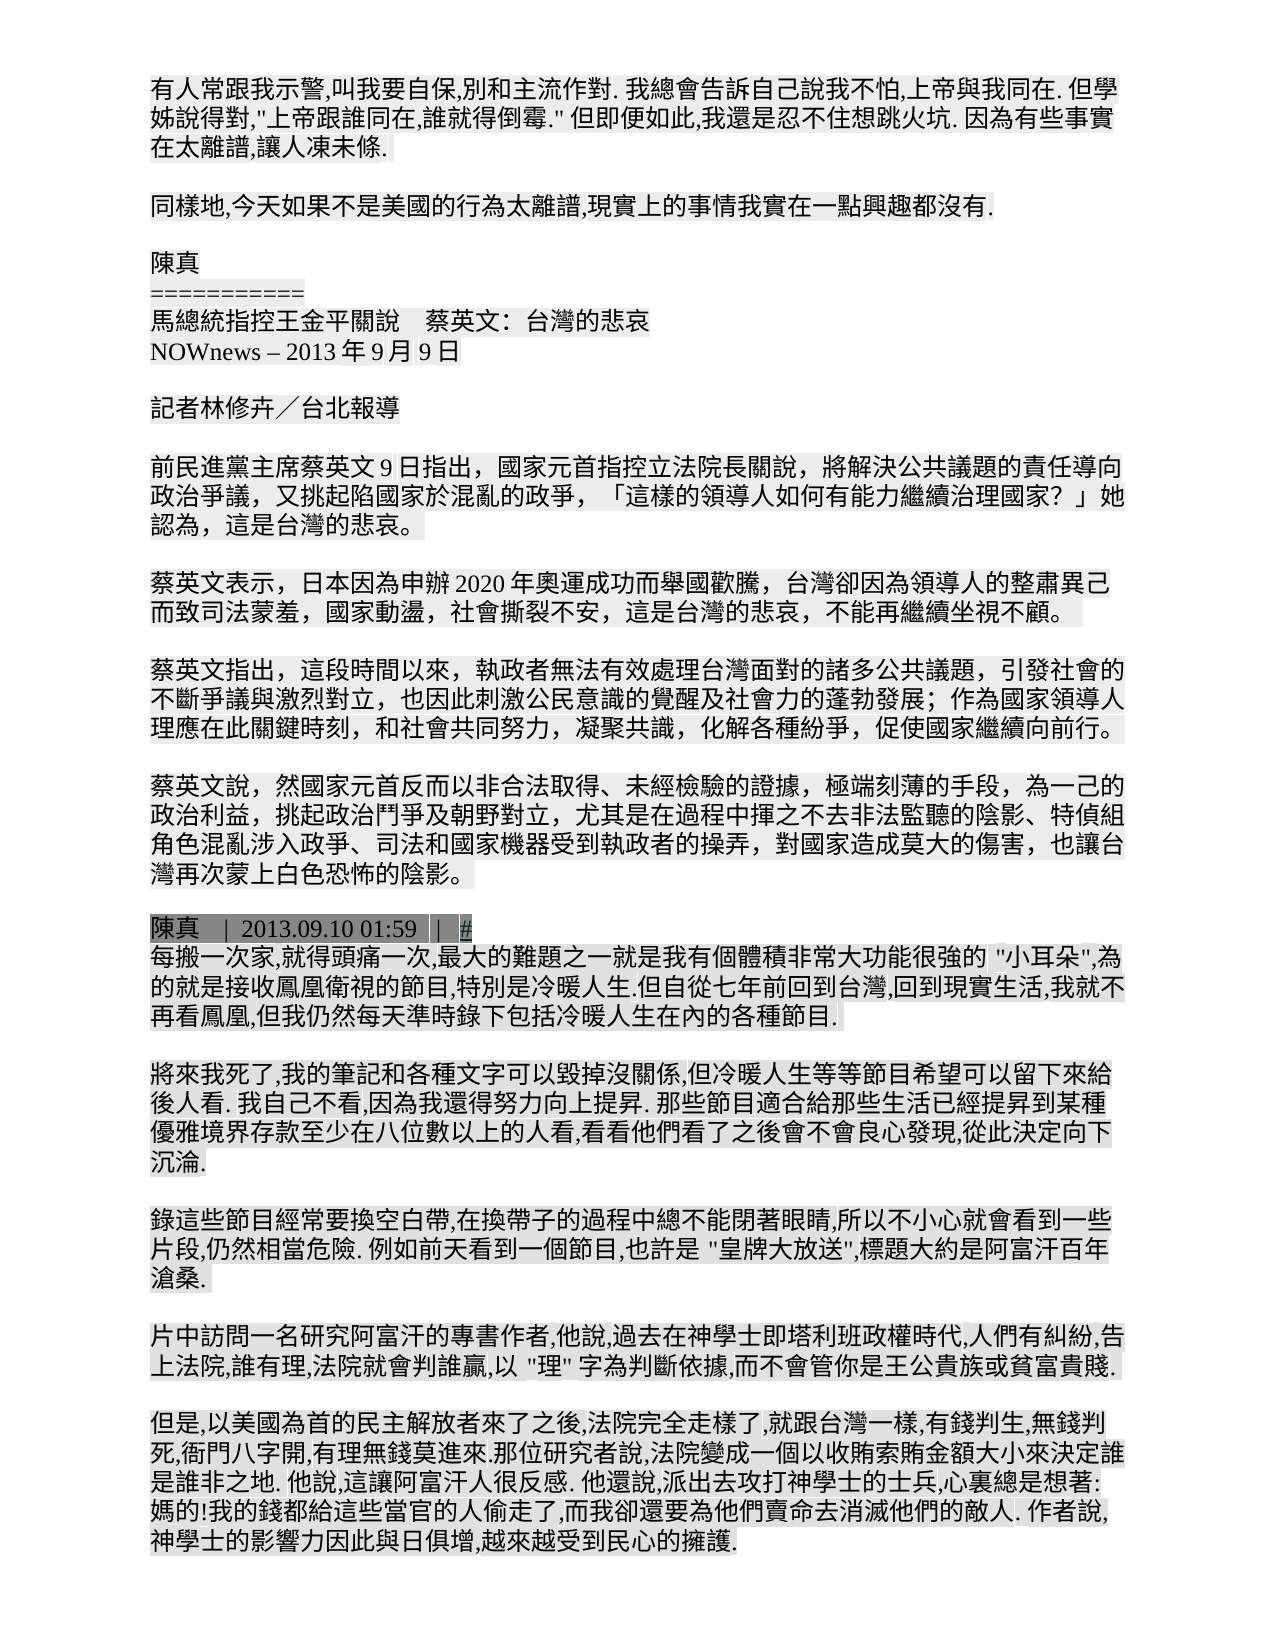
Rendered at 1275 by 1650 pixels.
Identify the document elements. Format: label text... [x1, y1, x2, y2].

text 每搬一次家,就得頭痛一次,最大的難題之一就是我有個體積非常大功能很強的 "小耳朵",為的就是接收鳳凰衛視的節目,特別是冷暖人生.但自從七年前回到台灣,回到現實生活,我就不再看鳳凰,但我仍然每天準時錄下包括冷暖人生在內的各種節目. 將來我死了,我的筆記和各種文字可以毀掉沒關係,但冷暖人生等等節目希望可以留下來給後人看. 我自己不看,因為我還得努力向上提昇. 那些節目適合給那些生活已經提昇到某種優雅境界存款至少在八位數以上的人看,看看他們看了之後會不會良心發現,從此決定向下沉淪. 錄這些節目經常要換空白帶,在換帶子的過程中總不能閉著眼睛,所以不小心就會看到一些片段,仍然相當危險. 例如前天看到一個節目,也許是 "皇牌大放送",標題大約是阿富汗百年滄桑. 片中訪問一名研究阿富汗的專書作者,他說,過去在神學士即塔利班政權時代,人們有糾紛,告上法院,誰有理,法院就會判誰贏,以 "理" 字為判斷依據,而不會管你是王公貴族或貧富貴賤. 但是,以美國為首的民主解放者來了之後,法院完全走樣了,就跟台灣一樣,有錢判生,無錢判死,衙門八字開,有理無錢莫進來.那位研究者說,法院變成一個以收賄索賄金額大小來決定誰是誰非之地. 他說,這讓阿富汗人很反感. 他還說,派出去攻打神學士的士兵,心裏總是想著:媽的!我的錢都給這些當官的人偷走了,而我卻還要為他們賣命去消滅他們的敵人. 作者說,神學士的影響力因此與日俱增,越來越受到民心的擁護. 這讓我想起小時候曾經從我媽媽那裏聽來的一個故事,她說,陳儀行政長官來接收台灣時,對台灣同胞說,我們國民政府非常清廉,絕不會收紅包. 我媽說,當時大家有聽沒有懂,互相探詢什麼是紅包? 老一輩的人懷念日本,說它種種的好,其中一就是日本的司法公正許多,官員民代也不貪. 特別是司法,公正性非常重要,因為它是社會秩序與正義的最後一道防線. 但你相信台灣的司法嗎? 十個有九個不信. 奇怪的是,大家都不喜歡特權,不喜歡關說,卻又拼命搞特權拼命關說,就連許多公立醫院或衛生所想進去當醫生或當護士,都得靠大筆鈔票甚至上百萬搞賄賂,或是拿錢給民代請他關說,不但絲毫不覺得可恥,甚至還會以自己的 "關係" 好 "人脈" 廣, 感到驕傲. 台灣政治人物我幾乎每一個都知之甚詳,稱得上乾淨正直的並不多(馬英九當然是其中之一,江宜樺也是,蕭萬長,王建（火宣）等等都是,他們政績如何是另一回事,但他們乾淨,文明,正直,重視制度原則),其他政治人物大多臭不可聞,甚至許多簡直就是人渣等級. 不可思議的是,這些政治人渣通常很紅,像明星似的,呼風喚雨,群眾吆喝追隨. 陳真 ====================== 江宜樺談王金平涉關說案摘要 中央社 – 2013年9月9日 （中央社記者劉麗榮台北9日電）行政院長江宜樺今天接受中央社記者電話訪問，對立法院長王金平涉及關說案發表看法，重要內容摘要如下： 記者問: 立法院長王金平捲入關說案，總統馬英九昨天親自召開記者會發表沉重聲明，王金平可能面臨下台，您會不會擔心因此影響預算案等重大法案未來在立院的推動？ 江宜樺答：分兩個部分來講，第一個就是總統記者會，我和吳副總統都有一起出席，總統做的決定，整個行政團隊都支持。之所以會全力支持總統，是因為總統站在維護台灣民主法治的立場，同時為了捍衛司法審判跟檢調的公正獨立性，為了捍衛司法獨立，因此總統在面臨這麼為難的情況下，還是勇敢面對。 行政團隊對於具體的關說文化，本來就非常重視。大家都還記得，總統在第一任期剛上任不久，通過廉政倫理規範，對於公務員如何拒絕包括關說在內的不法情事，本來就有宣示性規定；去年爆發林益世弊案後，進一步訂定「請託關說登錄查察作業要點」，不管是來自民意代表，或是行政體系長官的關說，一律都要登錄，登錄的目的是為了證明自己的清白。 如果有登錄，且沒有從事對方請託的事情，一旦有人揭發，可以登錄來證明沒有去做；反之，沒有登錄而被揭發，就會百口莫辯，即使沒有做，也會被人懷疑。 請託關說風氣在國內十分盛行，平時，行政機關就會接到來自各方的請託關說，包括人事案、採購案和補助款。 這些請託關說，某些還在法律合法考量範圍，如果推薦的優秀人選，不會說是非法的，這是各方舉才的範圍之一；但如果對方非常強勢要求，威脅如果不用人就要刪預算，就屬惡質關說。 類似的情形時有所聞，台灣社會也都司空見慣，以為請託關說是政治文化的一部分，但這種事情是不對的，請託關說一旦成為常態化，政府效率會大打折扣，甚至文官體系會充滿不適任、被關說進來的人士。無論是「廉政倫理規範」或「請託關說登錄查察作業要點」，都是行政體系必須嚴格遵守。 總統站出來是因為這個關說案涉及司法案件，這個就很嚴重，司法審判是各種事情爭議最後定奪裁量所在，前面可以關說，最後一道防線若是公正的話，有辦法還當事人清白、確保公平正義；如果連檢察官或法官等最後一道防線都被關說的話，可說是從頭到尾腐敗，沒有辦法成為民主法治的國家。 總統會下這麼大的決心，我想是因為當關說涉入司法時，可說已經跨越很重要的紅線，依法論法沒有灰色地帶，無法輕易妥協，行政部門為了國家整個行政效率，立場上要堅決地去抗拒關說文化，尤其是法務部門的檢察官，更不應該被政治力入侵，這是基本立場。 第二部分，國民黨考紀會11日可能會對王金平的關說案做出決定，不管結果如何，短期內立法院的動盪在所難免。王金平可能因此離開院長職務，或仍然擔任院長，但是在一種公正性、政治信任飽受質疑的情況下主持議事、審查預算，各界一定會有很多爭議。行政部門做為立法部門監督對象，一方面必須把預算案、法律案送請立法院審議，一方面卻得跟大家一起捲入立法院這些審議是否帶著各種關說等的影響在內，對國家發展非常不利。 我們倒是有信心認為在這次事件之後，也許會有一個新的局面，短期的動盪過了之後，大家若能從關說司法案學到寶貴經驗的話，將來會用更透明、更公平的議事程序，而不會讓行政部門為了讓預算解凍案或法案通過，必須付出額外代價，這種新的議事文化形成，我們非常期待。 記者問：對於預算案等重大法案會不會有影響？ 江宜樺答：目前沒有人有辦法預測，一般判斷會有影響。朝野立委為了王金平的去留、新院長的產生等，有很多討論，光這件事情本身就會花掉一些時間，這陣子的風波可能也會影響各朝野黨團對法案的態度和表決策略，因為跟過去的議事文化有所不同，無從預測會更加困難或更容易，但總是做好心理準備。不管怎樣，國家政務還是要推動，短期陣痛在所難免，相較於維護司法獨立和公正性大是大非的問題，短期的代價必須去承受。 記者問: 總統昨天記者會前，與您和副總統等人開會協商，是如何討論達成共識的？ 江宜樺答: 總統舉行記者會前，已跟關鍵幕僚、資深的公眾人物請教過，總統經過幾天思考，找我們之前已經胸有成竹，雖是很為難、棘手的挑戰，為了捍衛他所堅信的司法正義和公正性，還是要面對。 總統採取立場無法接受這樣的情況不算關說，一旦是關說一定要加以譴責，甚至讓當事人要接受應有的懲處。因此與總統見面時，文稿已經有所準備，記者會前主要是針對聲明稿內容的措詞討論，而不是立場對不對的問題。 副總統有比較周詳地提出建議，對於某些措詞嚴厲的地方加以刪減、修改，盡量讓整件事情對事不對人，畢竟總統捍衛的是一種價值，而不是跟王金平有恩怨。1020909 [150, 943, 1125, 1556]
text 有人常跟我示警,叫我要自保,別和主流作對. 我總會告訴自己說我不怕,上帝與我同在. 但學姊說得對,"上帝跟誰同在,誰就得倒霉." 但即便如此,我還是忍不住想跳火坑. 因為有些事實在太離譜,讓人凍未條. 同樣地,今天如果不是美國的行為太離譜,現實上的事情我實在一點興趣都沒有. 陳真 =========== 馬總統指控王金平關說 蔡英文：台灣的悲哀 NOWnews – 2013年9月9日 記者林修卉／台北報導 前民進黨主席蔡英文9日指出，國家元首指控立法院長關說，將解決公共議題的責任導向政治爭議，又挑起陷國家於混亂的政爭，「這樣的領導人如何有能力繼續治理國家？」她認為，這是台灣的悲哀。 蔡英文表示，日本因為申辦2020年奧運成功而舉國歡騰，台灣卻因為領導人的整肅異己而致司法蒙羞，國家動盪，社會撕裂不安，這是台灣的悲哀，不能再繼續坐視不顧。 蔡英文指出，這段時間以來，執政者無法有效處理台灣面對的諸多公共議題，引發社會的不斷爭議與激烈對立，也因此刺激公民意識的覺醒及社會力的蓬勃發展；作為國家領導人理應在此關鍵時刻，和社會共同努力，凝聚共識，化解各種紛爭，促使國家繼續向前行。 蔡英文說，然國家元首反而以非合法取得、未經檢驗的證據，極端刻薄的手段，為一己的政治利益，挑起政治鬥爭及朝野對立，尤其是在過程中揮之不去非法監聽的陰影、特偵組角色混亂涉入政爭、司法和國家機器受到執政者的操弄，對國家造成莫大的傷害，也讓台灣再次蒙上白色恐怖的陰影。 [150, 75, 1125, 889]
text 陳真 | 2013.09.10 01:59 | # [150, 914, 1125, 943]
